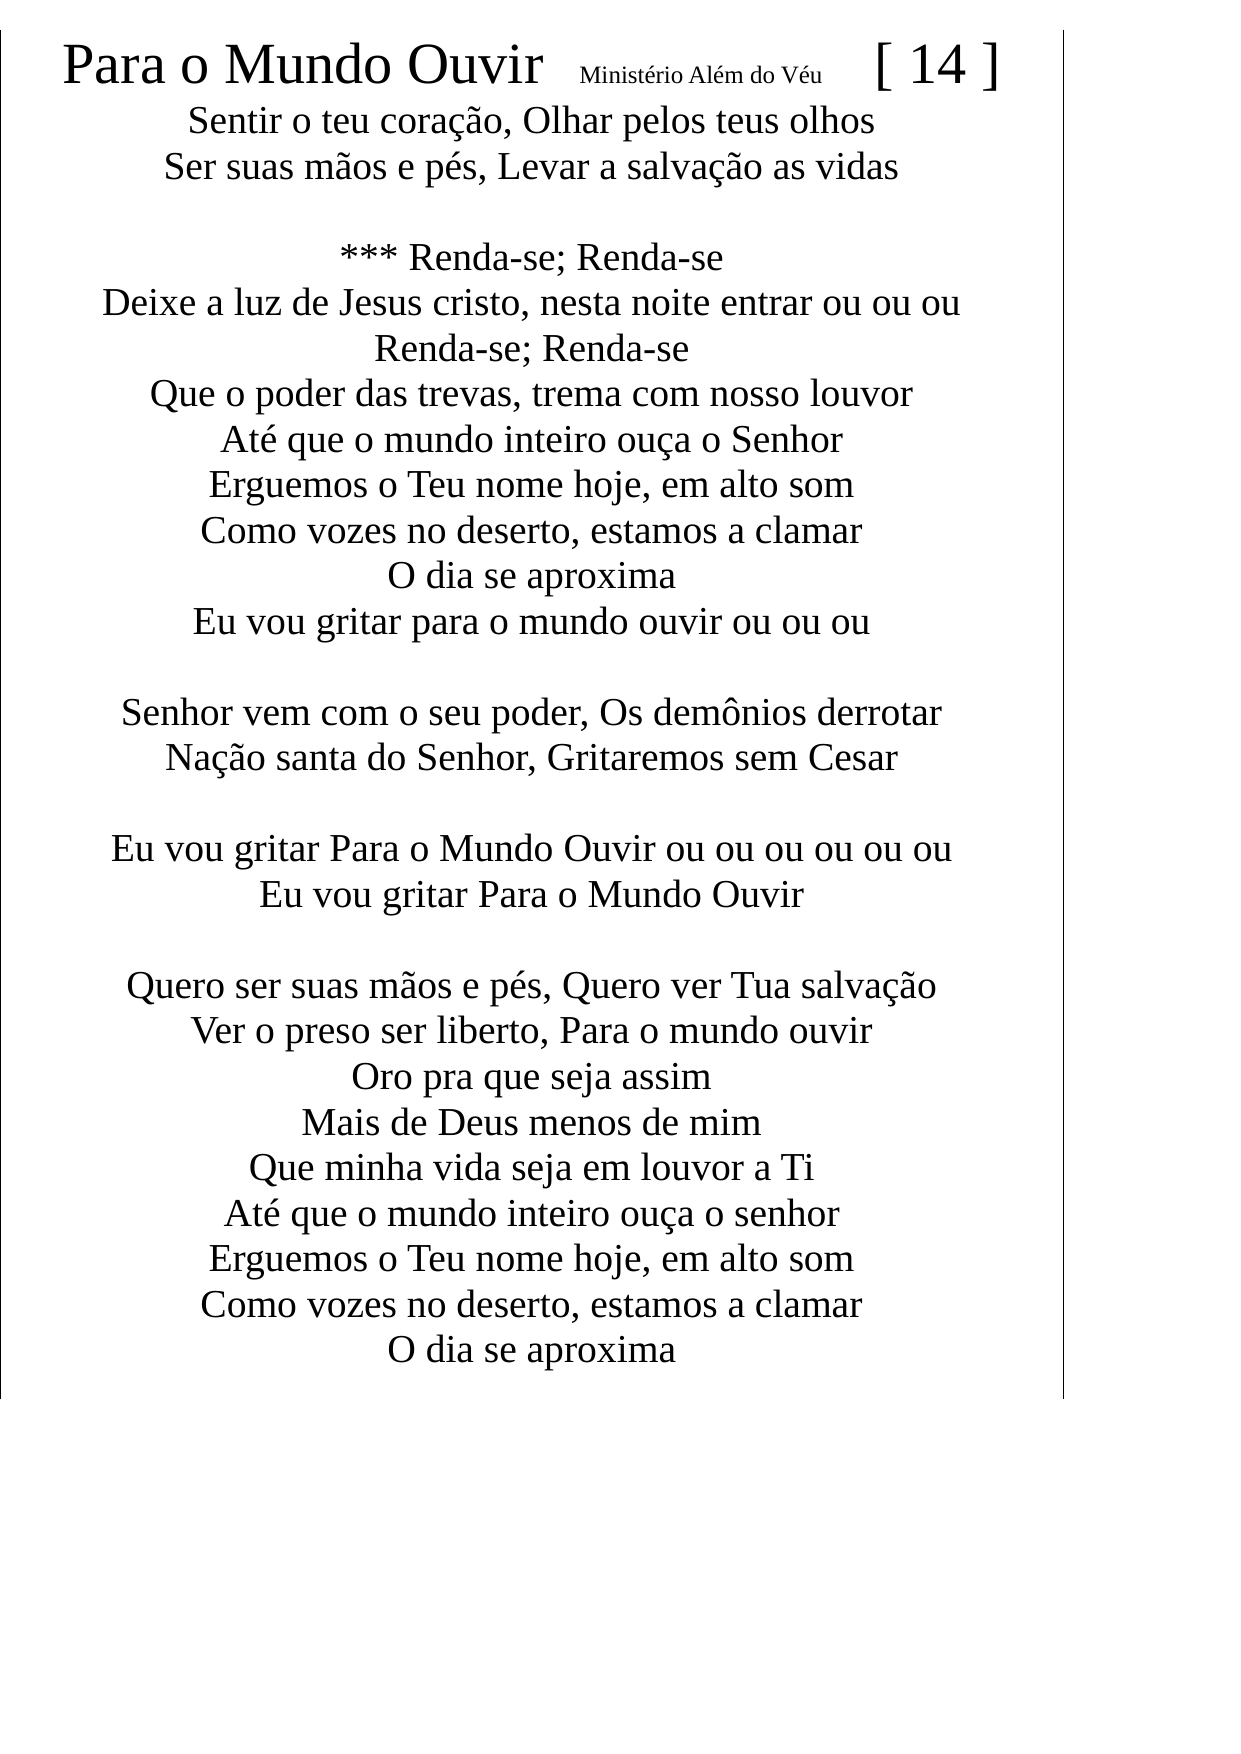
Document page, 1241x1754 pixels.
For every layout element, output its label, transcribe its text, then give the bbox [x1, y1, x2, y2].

text Sentir o teu coração, Olhar pelos teus olhos [29, 97, 1033, 142]
text Que minha vida seja em louvor a Ti [29, 1143, 1033, 1189]
text Até que o mundo inteiro ouça o Senhor [29, 415, 1033, 461]
text Eu vou gritar para o mundo ouvir ou ou ou [29, 597, 1033, 643]
text *** Renda-se; Renda-se [29, 233, 1033, 279]
text Renda-se; Renda-se [29, 324, 1033, 370]
text Ver o preso ser liberto, Para o mundo ouvir [29, 1007, 1033, 1052]
text Nação santa do Senhor, Gritaremos sem Cesar [29, 734, 1033, 779]
text Senhor vem com o seu poder, Os demônios derrotar [29, 688, 1033, 734]
text Eu vou gritar Para o Mundo Ouvir [29, 870, 1033, 916]
text Erguemos o Teu nome hoje, em alto som [29, 461, 1033, 506]
text Eu vou gritar Para o Mundo Ouvir ou ou ou ou ou ou [29, 825, 1033, 870]
text O dia se aproxima [29, 552, 1033, 597]
text Como vozes no deserto, estamos a clamar [29, 1280, 1033, 1326]
text Até que o mundo inteiro ouça o senhor [29, 1189, 1033, 1234]
text Deixe a luz de Jesus cristo, nesta noite entrar ou ou ou [29, 279, 1033, 324]
text O dia se aproxima [29, 1326, 1033, 1371]
text Como vozes no deserto, estamos a clamar [29, 506, 1033, 552]
text Ser suas mãos e pés, Levar a salvação as vidas [29, 142, 1033, 188]
text Que o poder das trevas, trema com nosso louvor [29, 370, 1033, 415]
text Erguemos o Teu nome hoje, em alto som [29, 1234, 1033, 1280]
text Quero ser suas mãos e pés, Quero ver Tua salvação [29, 961, 1033, 1007]
text Mais de Deus menos de mim [29, 1098, 1033, 1143]
text Para o Mundo Ouvir Ministério Além do Véu [ 14 ] [29, 29, 1033, 97]
text Oro pra que seja assim [29, 1052, 1033, 1098]
